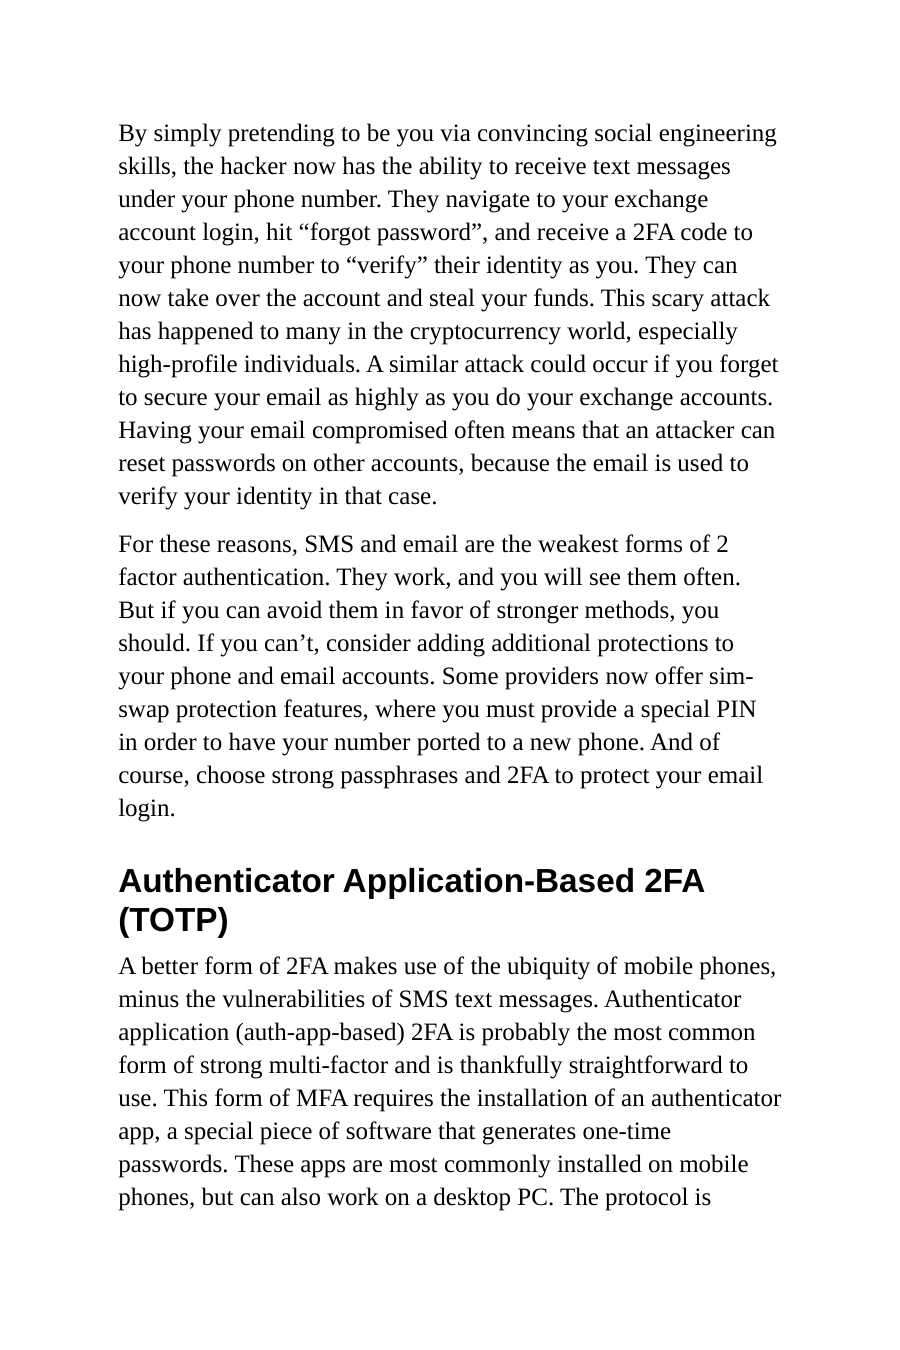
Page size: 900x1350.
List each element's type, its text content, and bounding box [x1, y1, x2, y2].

text A better form of 2FA makes use of the ubiquity of mobile phones, minus the vulnerabilities of SMS text messages. Authenticator application (auth-app-based) 2FA is probably the most common form of strong multi-factor and is thankfully straightforward to use. This form of MFA requires the installation of an authenticator app, a special piece of software that generates one-time passwords. These apps are most commonly installed on mobile phones, but can also work on a desktop PC. The protocol is [118, 951, 782, 1211]
subtitle Authenticator Application-Based 2FA (TOTP) [118, 862, 782, 938]
text For these reasons, SMS and email are the weakest forms of 2 factor authentication. They work, and you will see them often. But if you can avoid them in favor of stronger methods, you should. If you can’t, consider adding additional protections to your phone and email accounts. Some providers now offer sim-swap protection features, where you must provide a special PIN in order to have your number ported to a new phone. And of course, choose strong passphrases and 2FA to protect your email login. [118, 529, 782, 822]
text By simply pretending to be you via convincing social engineering skills, the hacker now has the ability to receive text messages under your phone number. They navigate to your exchange account login, hit “forgot password”, and receive a 2FA code to your phone number to “verify” their identity as you. They can now take over the account and steal your funds. This scary attack has happened to many in the cryptocurrency world, especially high-profile individuals. A similar attack could occur if you forget to secure your email as highly as you do your exchange accounts. Having your email compromised often means that an attacker can reset passwords on other accounts, because the email is used to verify your identity in that case. [118, 118, 782, 510]
